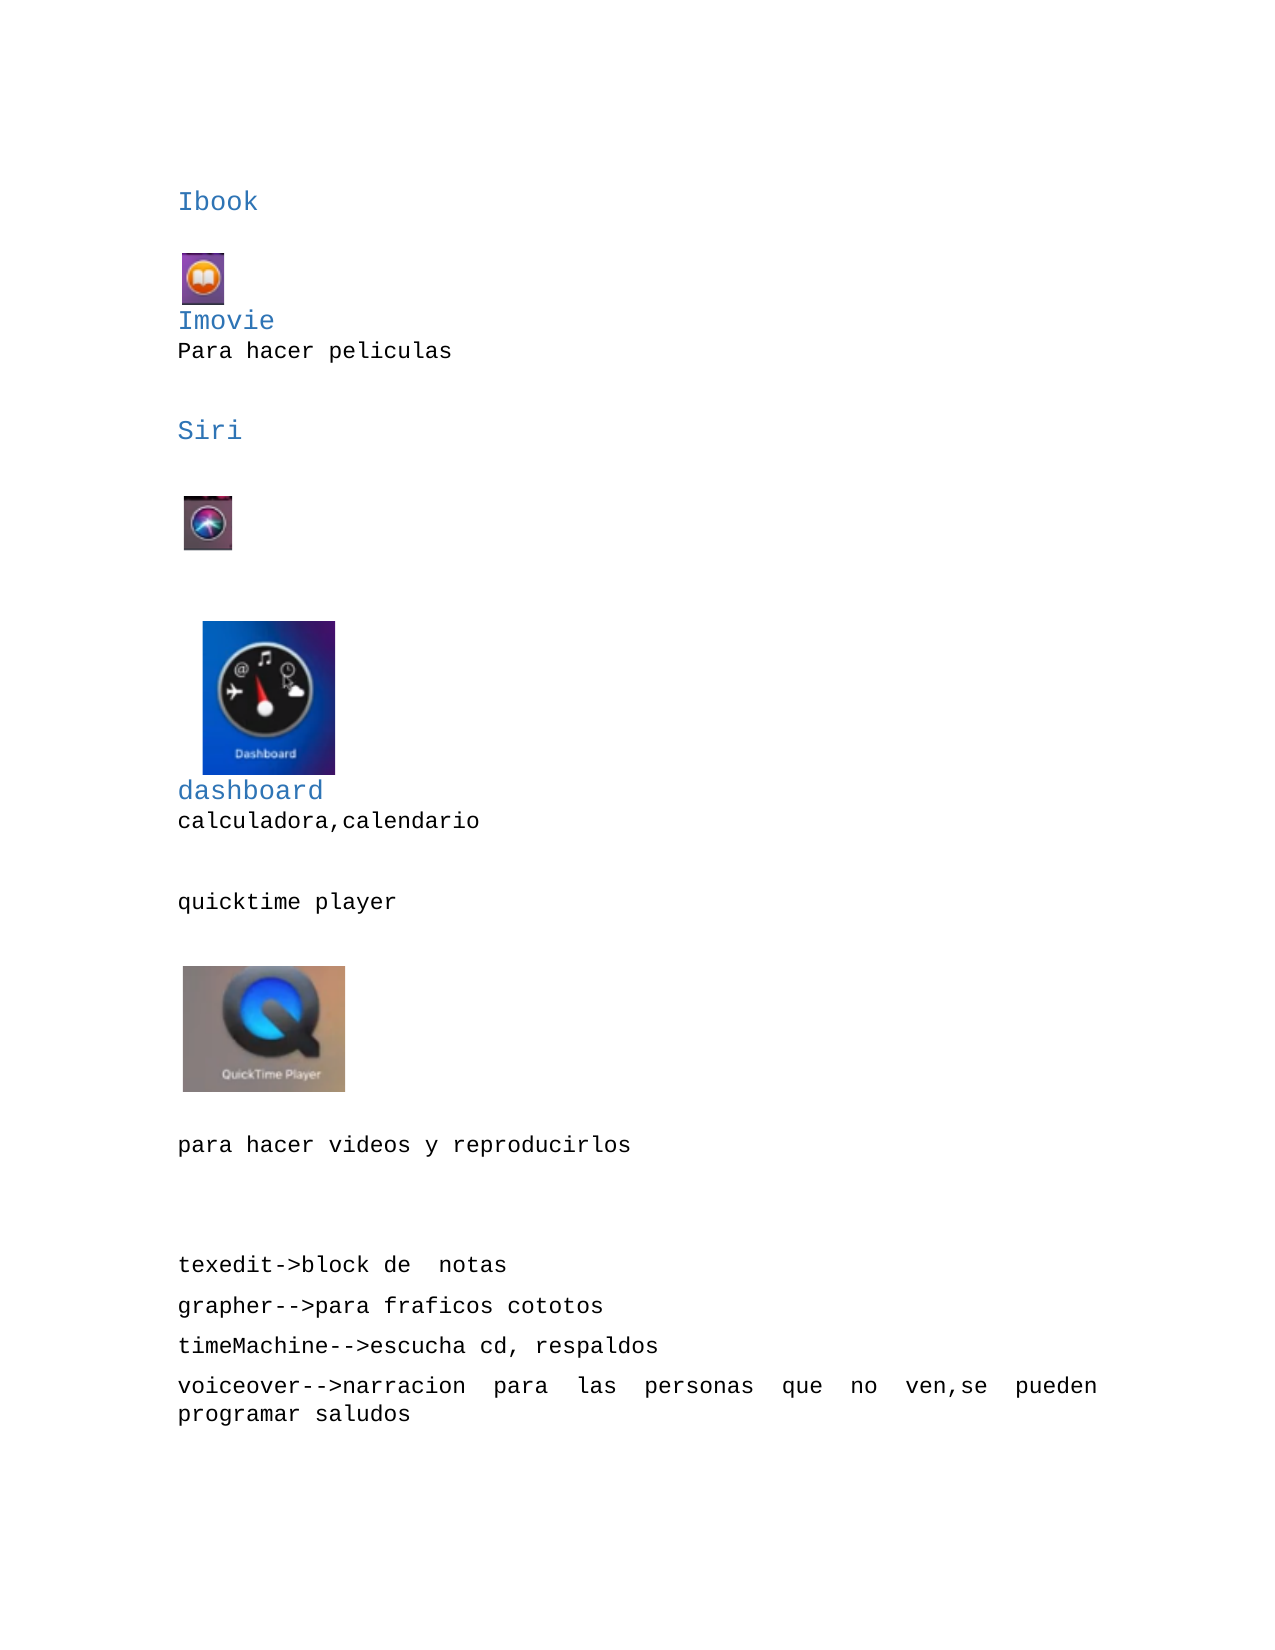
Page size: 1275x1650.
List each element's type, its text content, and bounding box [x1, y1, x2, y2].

subtitle Siri [177, 417, 1098, 447]
text para hacer videos y reproducirlos [177, 1133, 1098, 1159]
picture [182, 253, 225, 305]
text voiceover-->narracion para las personas que no ven,se pueden programar saludos [177, 1374, 1098, 1428]
picture [182, 966, 346, 1092]
subtitle dashboard [177, 593, 1098, 807]
picture [202, 621, 336, 775]
text texedit->block de notas [177, 1254, 1098, 1280]
text timeMachine-->escucha cd, respaldos [177, 1334, 1098, 1360]
picture [183, 496, 233, 552]
text calculadora,calendario [177, 809, 1098, 836]
subtitle Imovie [177, 261, 1098, 337]
text quicktime player [177, 890, 1098, 916]
subtitle Ibook [177, 188, 1098, 218]
text Para hacer peliculas [177, 339, 1098, 365]
text grapher-->para fraficos cototos [177, 1294, 1098, 1320]
